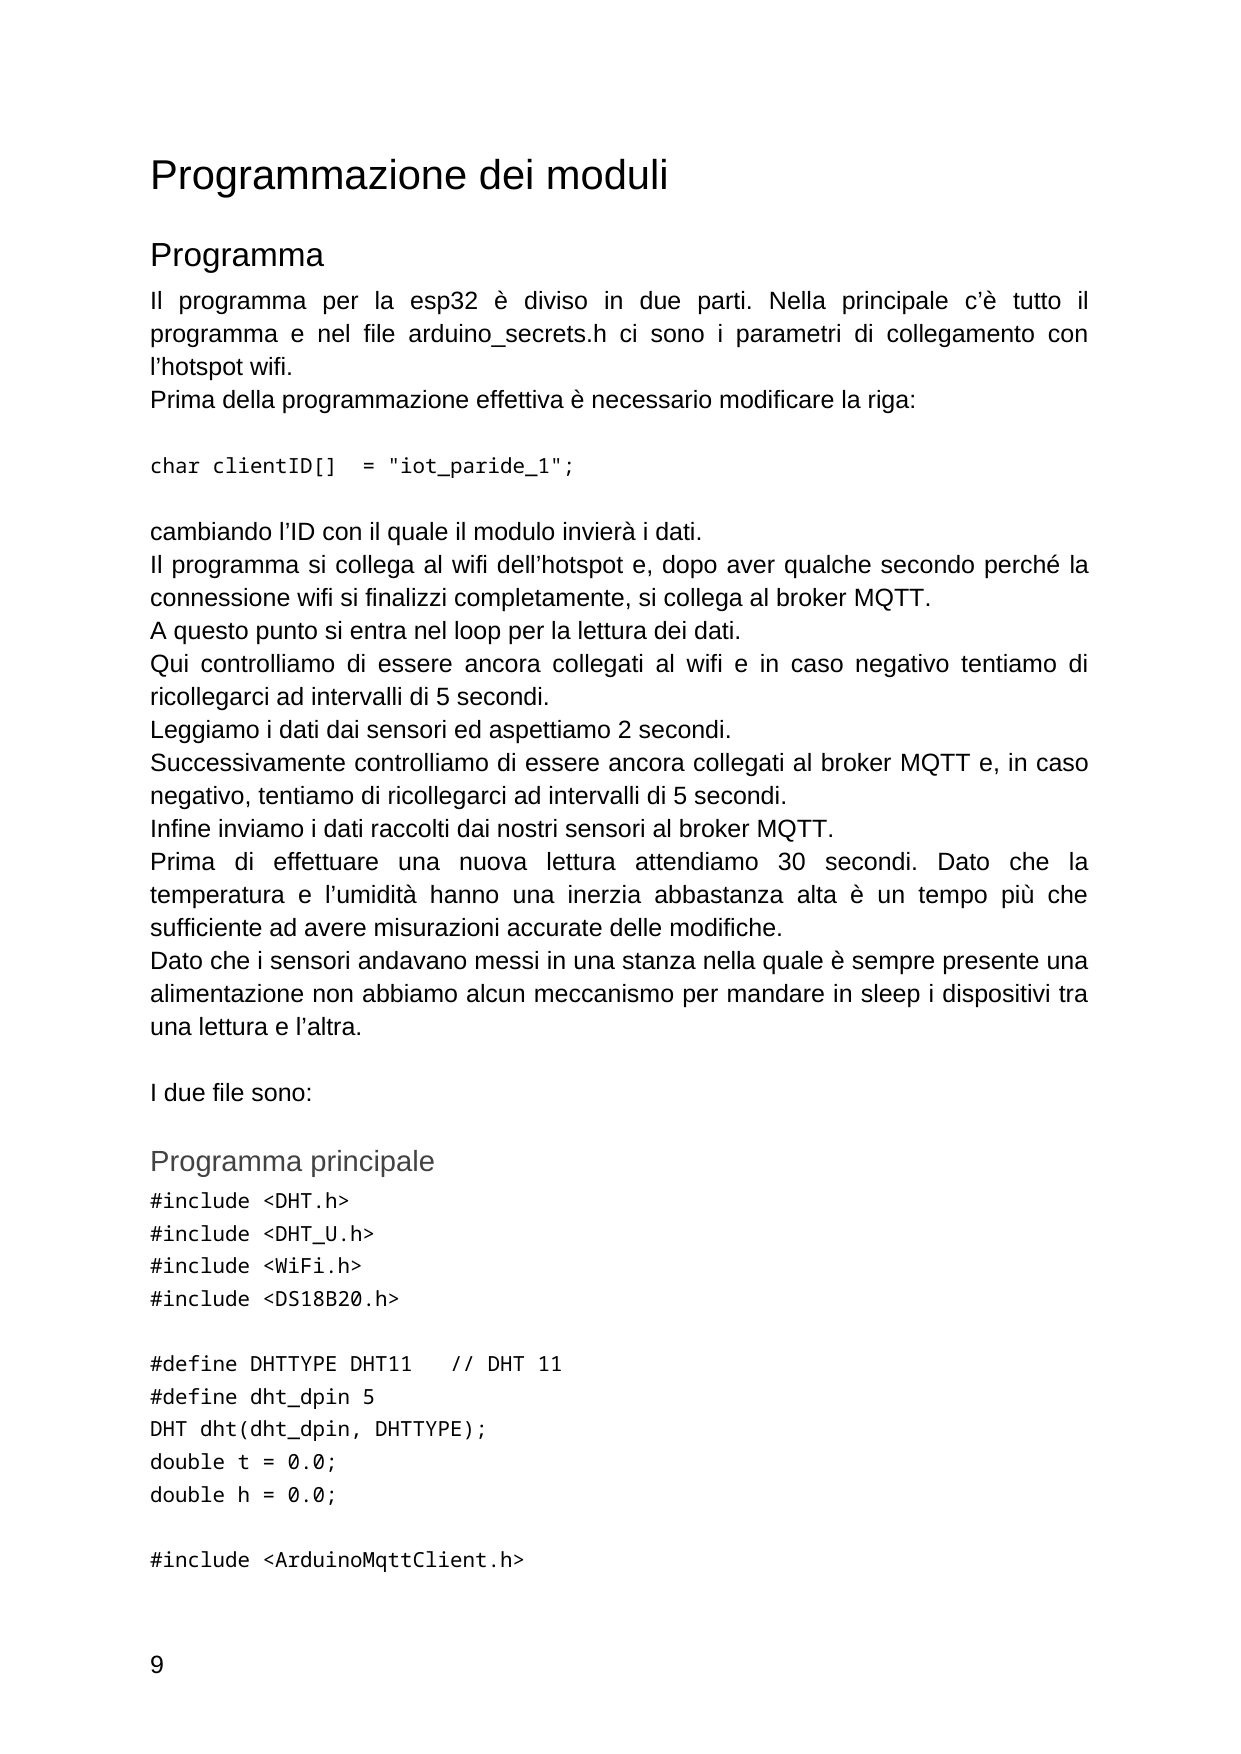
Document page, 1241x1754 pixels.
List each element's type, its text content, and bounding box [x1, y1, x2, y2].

text A questo punto si entra nel loop per la lettura dei dati. [150, 616, 1090, 644]
text I due file sono: [150, 1078, 1090, 1107]
text DHT dht(dht_dpin, DHTTYPE); [150, 1414, 1090, 1443]
text Prima della programmazione effettiva è necessario modificare la riga: [150, 385, 1090, 414]
subtitle Programma principale [150, 1144, 1090, 1178]
text #include <ArduinoMqttClient.h> [150, 1545, 1090, 1573]
text Leggiamo i dati dai sensori ed aspettiamo 2 secondi. [150, 715, 1090, 743]
text Infine inviamo i dati raccolti dai nostri sensori al broker MQTT. [150, 814, 1090, 843]
text cambiando l’ID con il quale il modulo invierà i dati. [150, 517, 1090, 545]
text Prima di effettuare una nuova lettura attendiamo 30 secondi. Dato che la temperatura e l’umidità hanno una inerzia abbastanza alta è un tempo più che sufficiente ad avere misurazioni accurate delle modifiche. [150, 847, 1090, 942]
text #include <DHT.h> [150, 1186, 1090, 1215]
text #include <WiFi.h> [150, 1251, 1090, 1280]
text Il programma si collega al wifi dell’hotspot e, dopo aver qualche secondo perché la connessione wifi si finalizzi completamente, si collega al broker MQTT. [150, 550, 1090, 611]
text Successivamente controlliamo di essere ancora collegati al broker MQTT e, in caso negativo, tentiamo di ricollegarci ad intervalli di 5 secondi. [150, 748, 1090, 809]
subtitle Programma [150, 235, 1090, 274]
text Il programma per la esp32 è diviso in due parti. Nella principale c’è tutto il programma e nel file arduino_secrets.h ci sono i parametri di collegamento con l’hotspot wifi. [150, 286, 1090, 381]
text Dato che i sensori andavano messi in una stanza nella quale è sempre presente una alimentazione non abbiamo alcun meccanismo per mandare in sleep i dispositivi tra una lettura e l’altra. [150, 946, 1090, 1041]
text double h = 0.0; [150, 1480, 1090, 1508]
subtitle Programmazione dei moduli [150, 150, 1090, 198]
text #include <DHT_U.h> [150, 1219, 1090, 1247]
text double t = 0.0; [150, 1447, 1090, 1476]
text char clientID[] = "iot_paride_1"; [150, 451, 1090, 480]
text #define DHTTYPE DHT11 // DHT 11 [150, 1349, 1090, 1378]
text #define dht_dpin 5 [150, 1382, 1090, 1410]
text Qui controlliamo di essere ancora collegati al wifi e in caso negativo tentiamo di ricollegarci ad intervalli di 5 secondi. [150, 649, 1090, 711]
text #include <DS18B20.h> [150, 1284, 1090, 1312]
